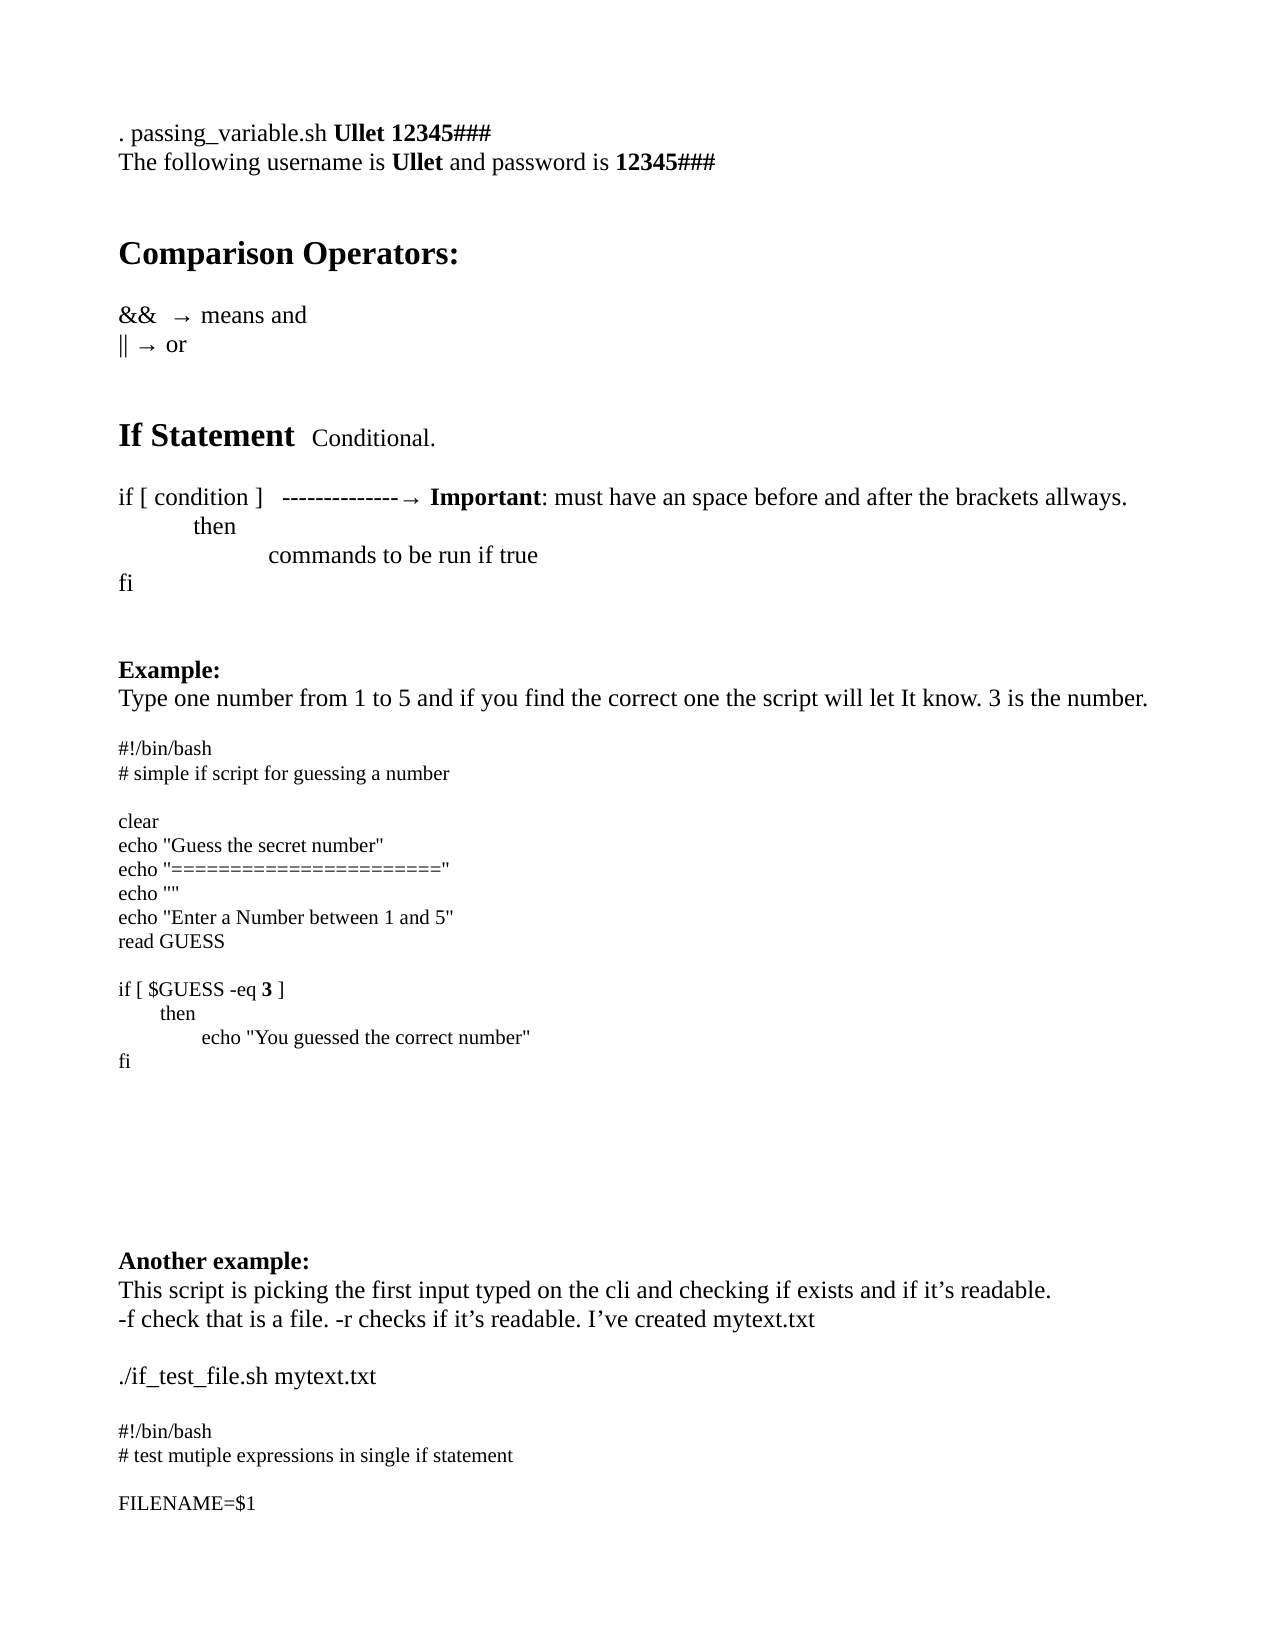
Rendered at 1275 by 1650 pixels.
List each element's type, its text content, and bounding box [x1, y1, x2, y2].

text If Statement Conditional. [118, 415, 1157, 453]
text ./if_test_file.sh mytext.txt [118, 1361, 1157, 1390]
text echo "=======================" [118, 857, 1157, 881]
text && → means and [118, 300, 1157, 329]
text then [118, 511, 1157, 540]
text Comparison Operators: [118, 233, 1157, 271]
text commands to be run if true [118, 540, 1157, 568]
text if [ $GUESS -eq 3 ] [118, 977, 1157, 1001]
text echo "" [118, 881, 1157, 905]
text read GUESS [118, 929, 1157, 953]
text Type one number from 1 to 5 and if you find the correct one the script will let It know. 3 is the number. [118, 683, 1157, 712]
text echo "Guess the secret number" [118, 833, 1157, 857]
text Another example: [118, 1246, 1157, 1275]
text . passing_variable.sh Ullet 12345### [118, 118, 1157, 147]
text if [ condition ] --------------→ Important: must have an space before and after the brackets allways. [118, 482, 1157, 511]
text #!/bin/bash [118, 736, 1157, 760]
text clear [118, 808, 1157, 833]
text fi [118, 1049, 1157, 1073]
text FILENAME=$1 [118, 1491, 1157, 1515]
text fi [118, 568, 1157, 597]
text The following username is Ullet and password is 12345### [118, 147, 1157, 176]
text -f check that is a file. -r checks if it’s readable. I’ve created mytext.txt [118, 1304, 1157, 1333]
text # test mutiple expressions in single if statement [118, 1443, 1157, 1467]
text #!/bin/bash [118, 1419, 1157, 1443]
text then [118, 1001, 1157, 1025]
text echo "Enter a Number between 1 and 5" [118, 905, 1157, 929]
text Example: [118, 655, 1157, 683]
text # simple if script for guessing a number [118, 760, 1157, 784]
text echo "You guessed the correct number" [118, 1025, 1157, 1049]
text This script is picking the first input typed on the cli and checking if exists and if it’s readable. [118, 1275, 1157, 1304]
text || → or [118, 329, 1157, 358]
